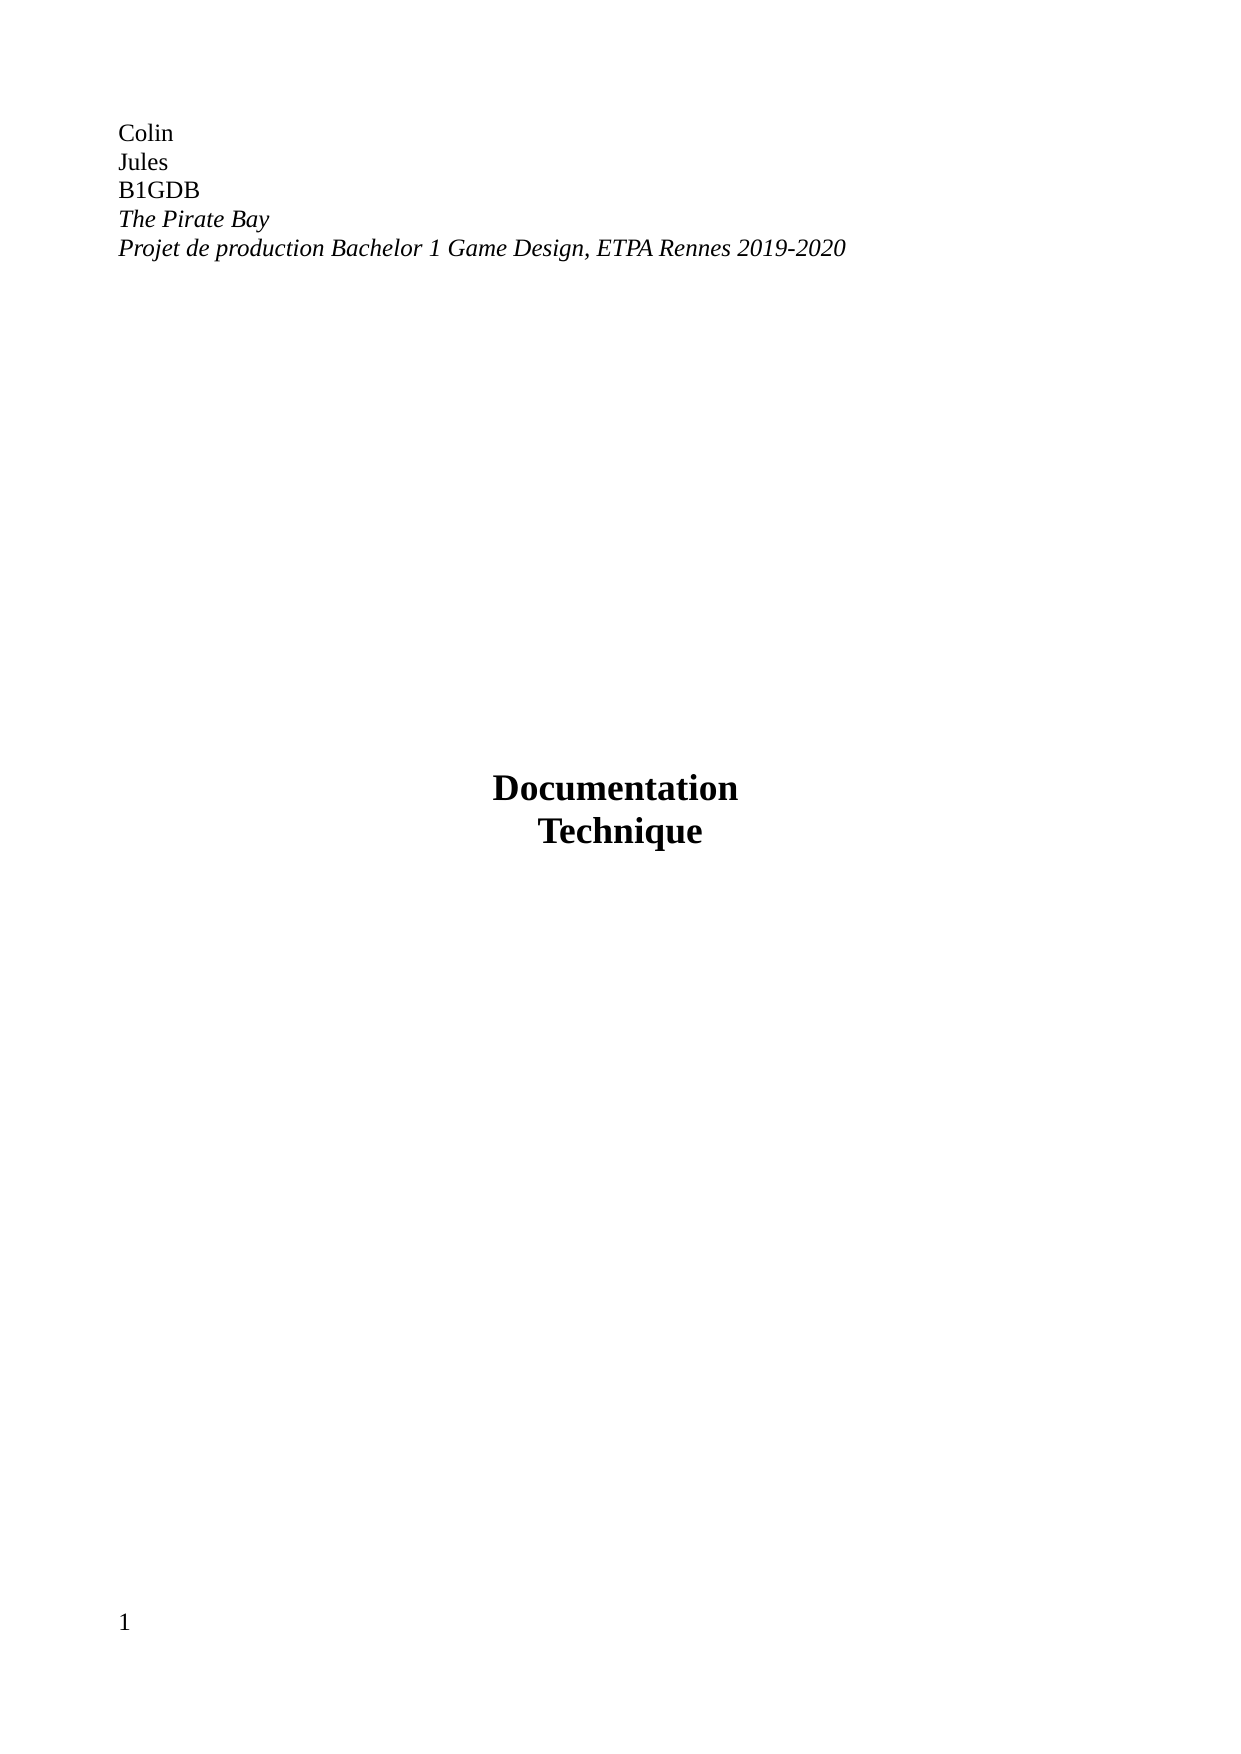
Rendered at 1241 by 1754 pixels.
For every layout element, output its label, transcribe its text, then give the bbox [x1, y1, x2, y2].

text Technique [118, 809, 1122, 852]
text Documentation [118, 766, 1122, 809]
